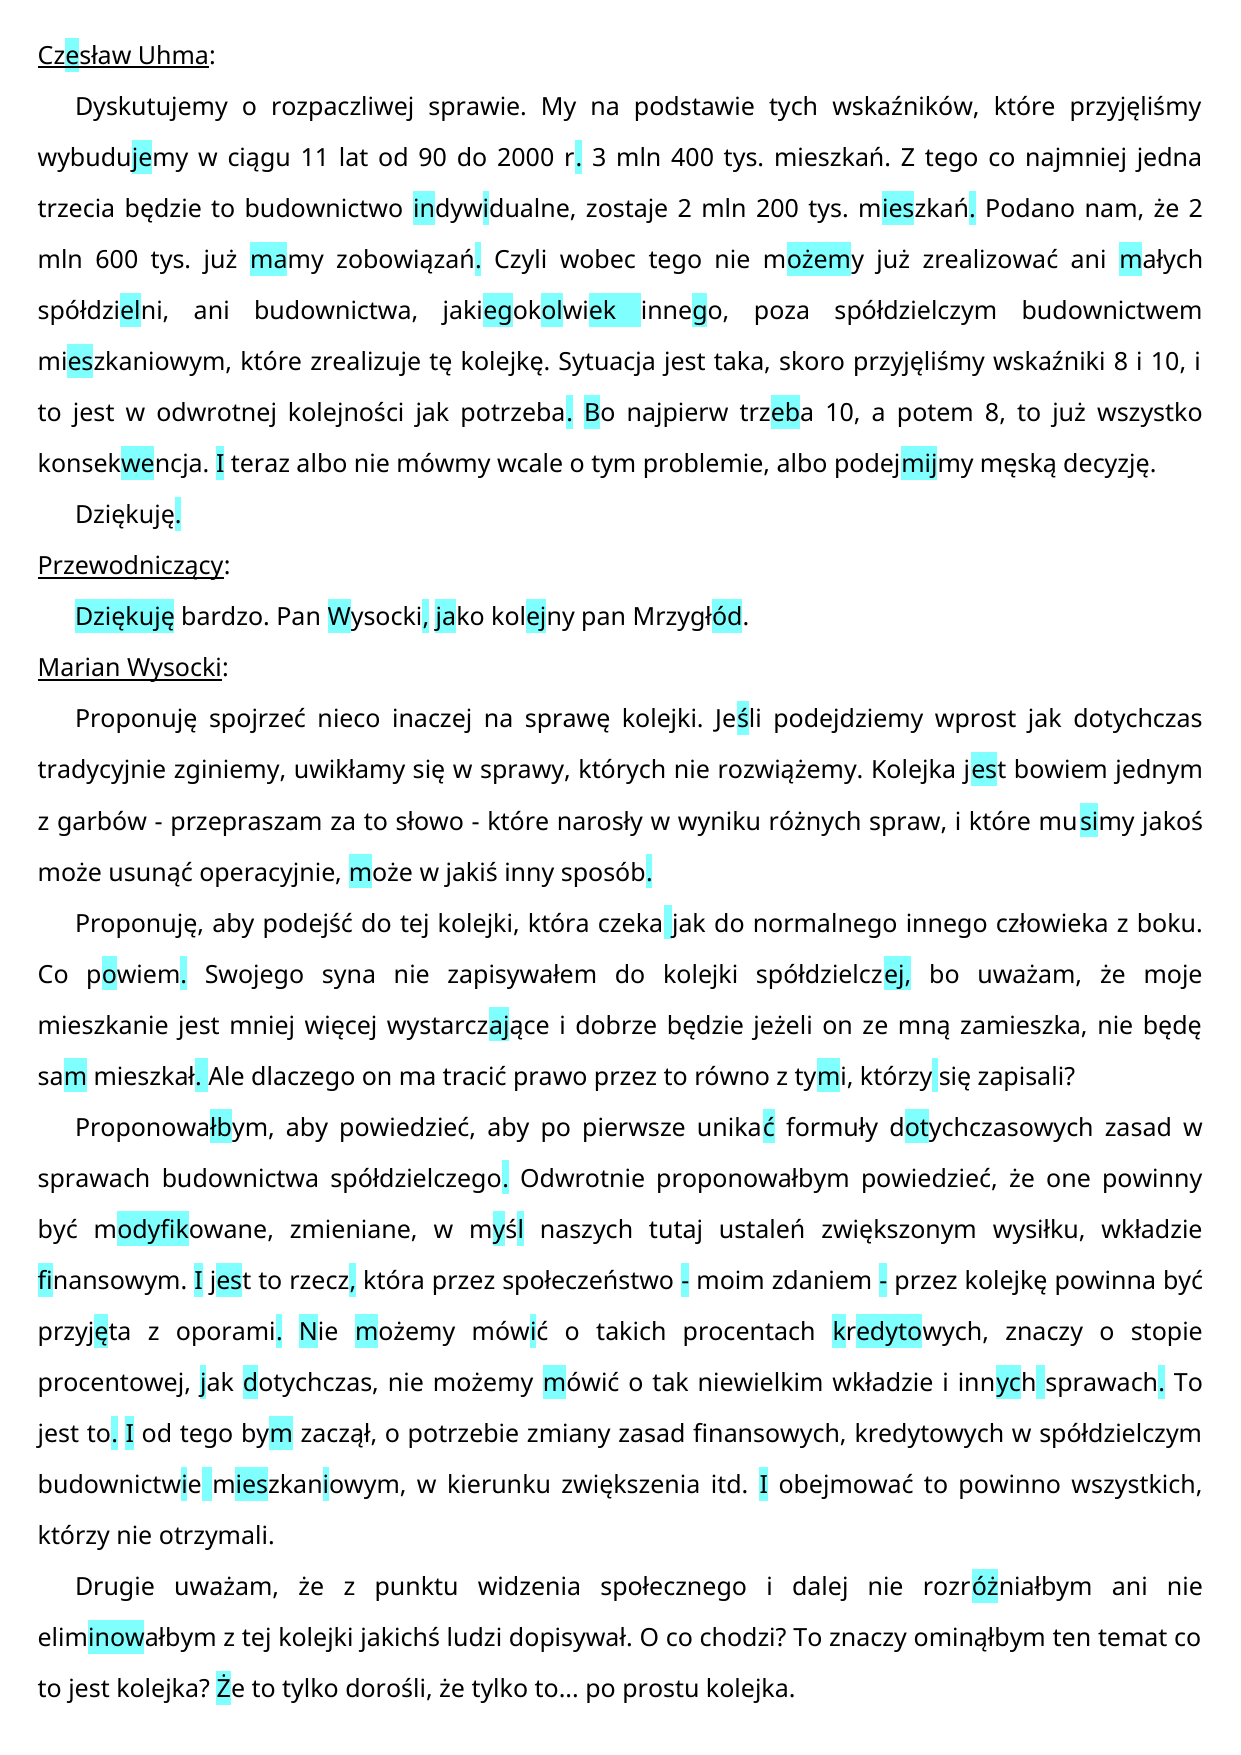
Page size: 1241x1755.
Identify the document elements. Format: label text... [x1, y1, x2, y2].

text Marian Wysocki: [37, 650, 1203, 684]
text Proponuję, aby podejść do tej kolejki, która czeka jak do normalnego innego człowieka z boku. Co powiem. Swojego syna nie zapisywałem do kolejki spółdzielczej, bo uważam, że moje mieszkanie jest mniej więcej wystarczające i dobrze będzie jeżeli on ze mną zamieszka, nie będę sam mieszkał. Ale dlaczego on ma tracić prawo przez to równo z tymi, którzy się zapisali? [37, 905, 1203, 1092]
text Drugie uważam, że z punktu widzenia społecznego i dalej nie rozróżniałbym ani nie eliminowałbym z tej kolejki jakichś ludzi dopisywał. O co chodzi? To znaczy ominąłbym ten temat co to jest kolejka? Że to tylko dorośli, że tylko to... po prostu kolejka. [37, 1569, 1203, 1705]
text Przewodniczący: [37, 548, 1203, 582]
text Proponuję spojrzeć nieco inaczej na sprawę kolejki. Jeśli podejdziemy wprost jak dotychczas tradycyjnie zginiemy, uwikłamy się w sprawy, których nie rozwiążemy. Kolejka jest bowiem jednym z garbów - przepraszam za to słowo - które narosły w wyniku różnych spraw, i które musimy jakoś może usunąć operacyjnie, może w jakiś inny sposób. [37, 701, 1203, 888]
text Dziękuję bardzo. Pan Wysocki, jako kolejny pan Mrzygłód. [37, 599, 1203, 633]
text Proponowałbym, aby powiedzieć, aby po pierwsze unikać formuły dotychczasowych zasad w sprawach budownictwa spółdzielczego. Odwrotnie proponowałbym powiedzieć, że one powinny być modyfikowane, zmieniane, w myśl naszych tutaj ustaleń zwiększonym wysiłku, wkładzie finansowym. I jest to rzecz, która przez społeczeństwo - moim zdaniem - przez kolejkę powinna być przyjęta z oporami. Nie możemy mówić o takich procentach kredytowych, znaczy o stopie procentowej, jak dotychczas, nie możemy mówić o tak niewielkim wkładzie i innych sprawach. To jest to. I od tego bym zaczął, o potrzebie zmiany zasad finansowych, kredytowych w spółdzielczym budownictwie mieszkaniowym, w kierunku zwiększenia itd. I obejmować to powinno wszystkich, którzy nie otrzymali. [37, 1109, 1203, 1552]
text Dyskutujemy o rozpaczliwej sprawie. My na podstawie tych wskaźników, które przyjęliśmy wybudujemy w ciągu 11 lat od 90 do 2000 r. 3 mln 400 tys. mieszkań. Z tego co najmniej jedna trzecia będzie to budownictwo indywidualne, zostaje 2 mln 200 tys. mieszkań. Podano nam, że 2 mln 600 tys. już mamy zobowiązań. Czyli wobec tego nie możemy już zrealizować ani małych spółdzielni, ani budownictwa, jakiegokolwiek innego, poza spółdzielczym budownictwem mieszkaniowym, które zrealizuje tę kolejkę. Sytuacja jest taka, skoro przyjęliśmy wskaźniki 8 i 10, i to jest w odwrotnej kolejności jak potrzeba. Bo najpierw trzeba 10, a potem 8, to już wszystko konsekwencja. I teraz albo nie mówmy wcale o tym problemie, albo podejmijmy męską decyzję. [37, 88, 1203, 480]
text Czesław Uhma: [37, 37, 1203, 72]
text Dziękuję. [37, 497, 1203, 531]
